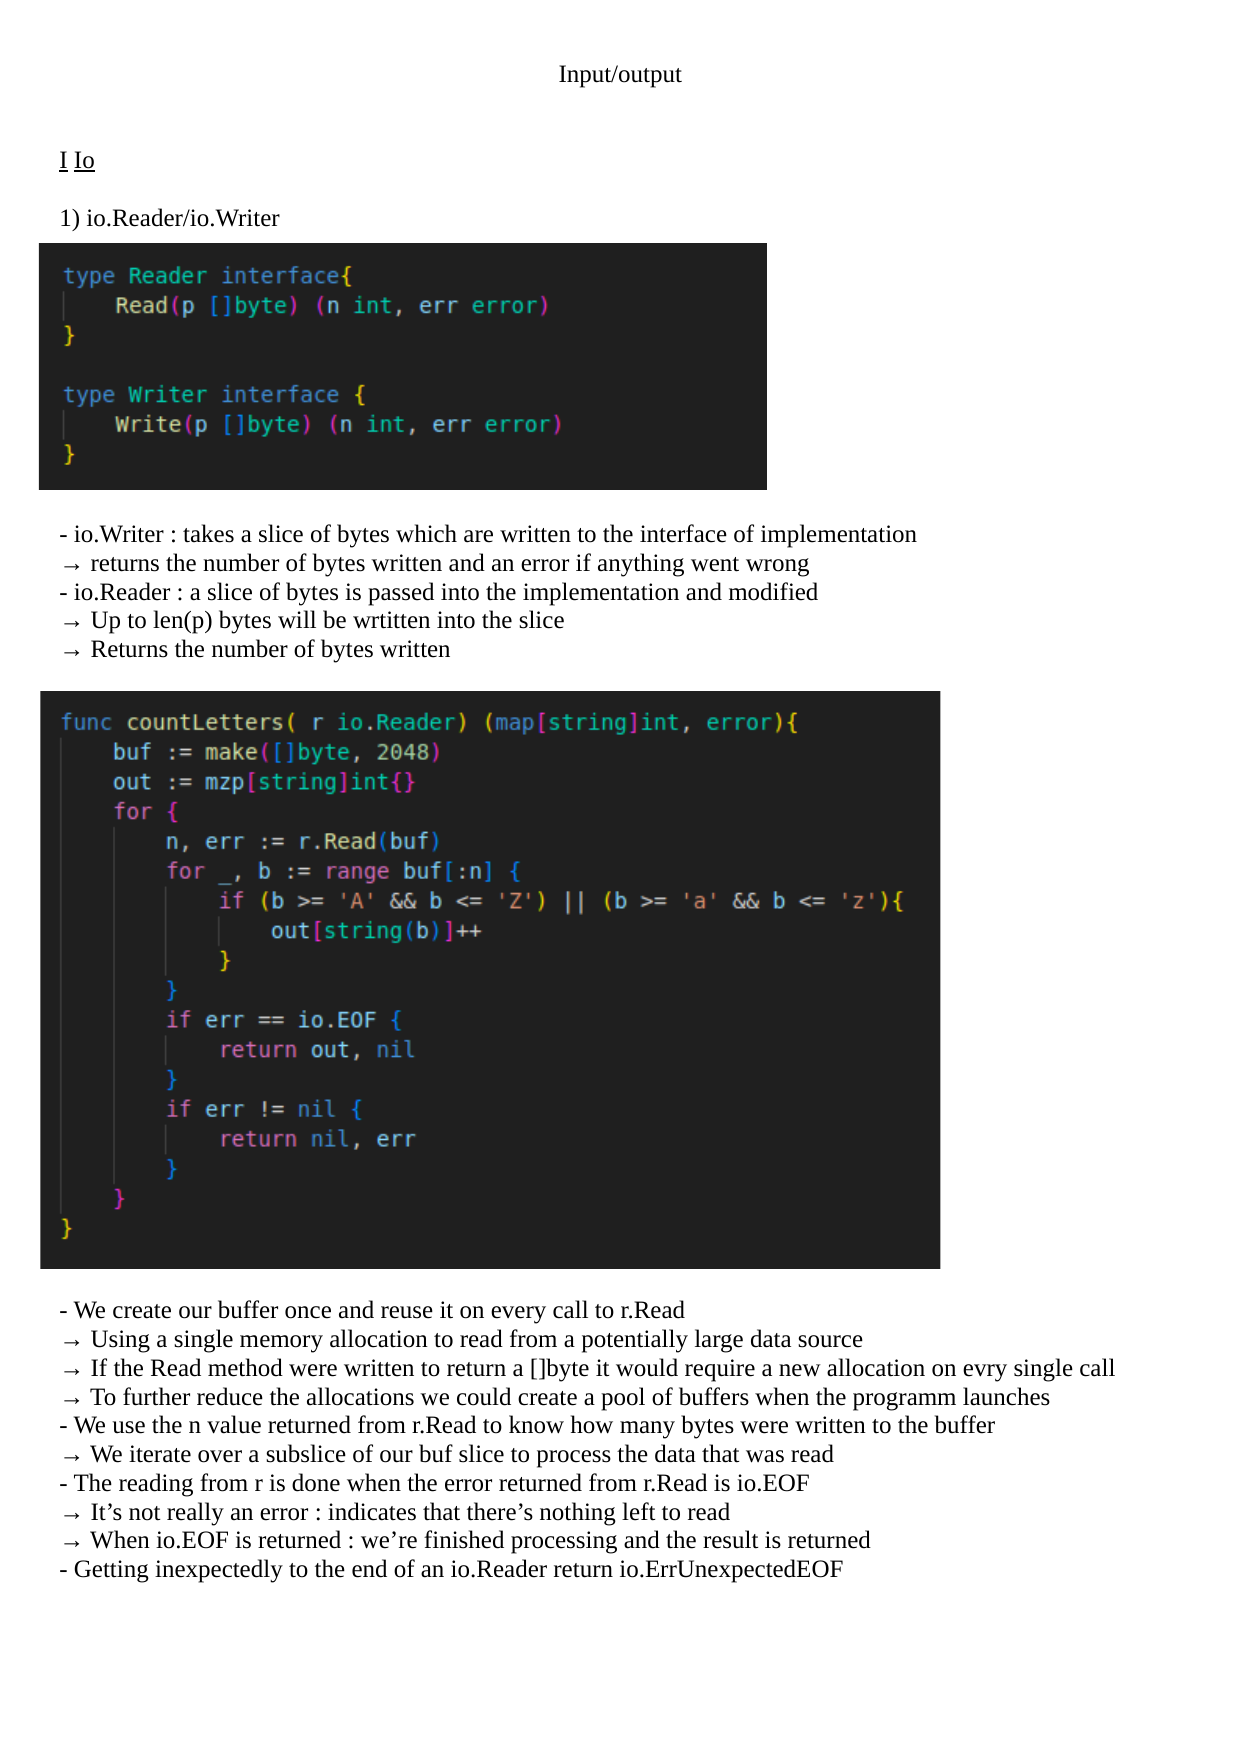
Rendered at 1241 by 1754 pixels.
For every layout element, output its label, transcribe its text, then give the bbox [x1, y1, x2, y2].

text → If the Read method were written to return a []byte it would require a new allocation on evry single call [59, 1353, 1181, 1382]
text - We create our buffer once and reuse it on every call to r.Read [59, 1295, 1181, 1324]
text - Getting inexpectedly to the end of an io.Reader return io.ErrUnexpectedEOF [59, 1554, 1181, 1583]
text - io.Writer : takes a slice of bytes which are written to the interface of implementation [59, 519, 1181, 548]
text → Returns the number of bytes written [59, 634, 1181, 663]
text - io.Reader : a slice of bytes is passed into the implementation and modified [59, 577, 1181, 605]
text - The reading from r is done when the error returned from r.Read is io.EOF [59, 1468, 1181, 1497]
text → It’s not really an error : indicates that there’s nothing left to read [59, 1497, 1181, 1525]
text → returns the number of bytes written and an error if anything went wrong [59, 548, 1181, 577]
text I Io [59, 145, 1181, 174]
text → Up to len(p) bytes will be wrtitten into the slice [59, 605, 1181, 634]
text Input/output [59, 59, 1181, 88]
picture [40, 691, 941, 1269]
text → We iterate over a subslice of our buf slice to process the data that was read [59, 1439, 1181, 1468]
text → To further reduce the allocations we could create a pool of buffers when the programm launches [59, 1382, 1181, 1410]
text → Using a single memory allocation to read from a potentially large data source [59, 1324, 1181, 1353]
text 1) io.Reader/io.Writer [59, 203, 1181, 232]
text → When io.EOF is returned : we’re finished processing and the result is returned [59, 1525, 1181, 1554]
text - We use the n value returned from r.Read to know how many bytes were written to the buffer [59, 1410, 1181, 1439]
picture [38, 243, 767, 490]
